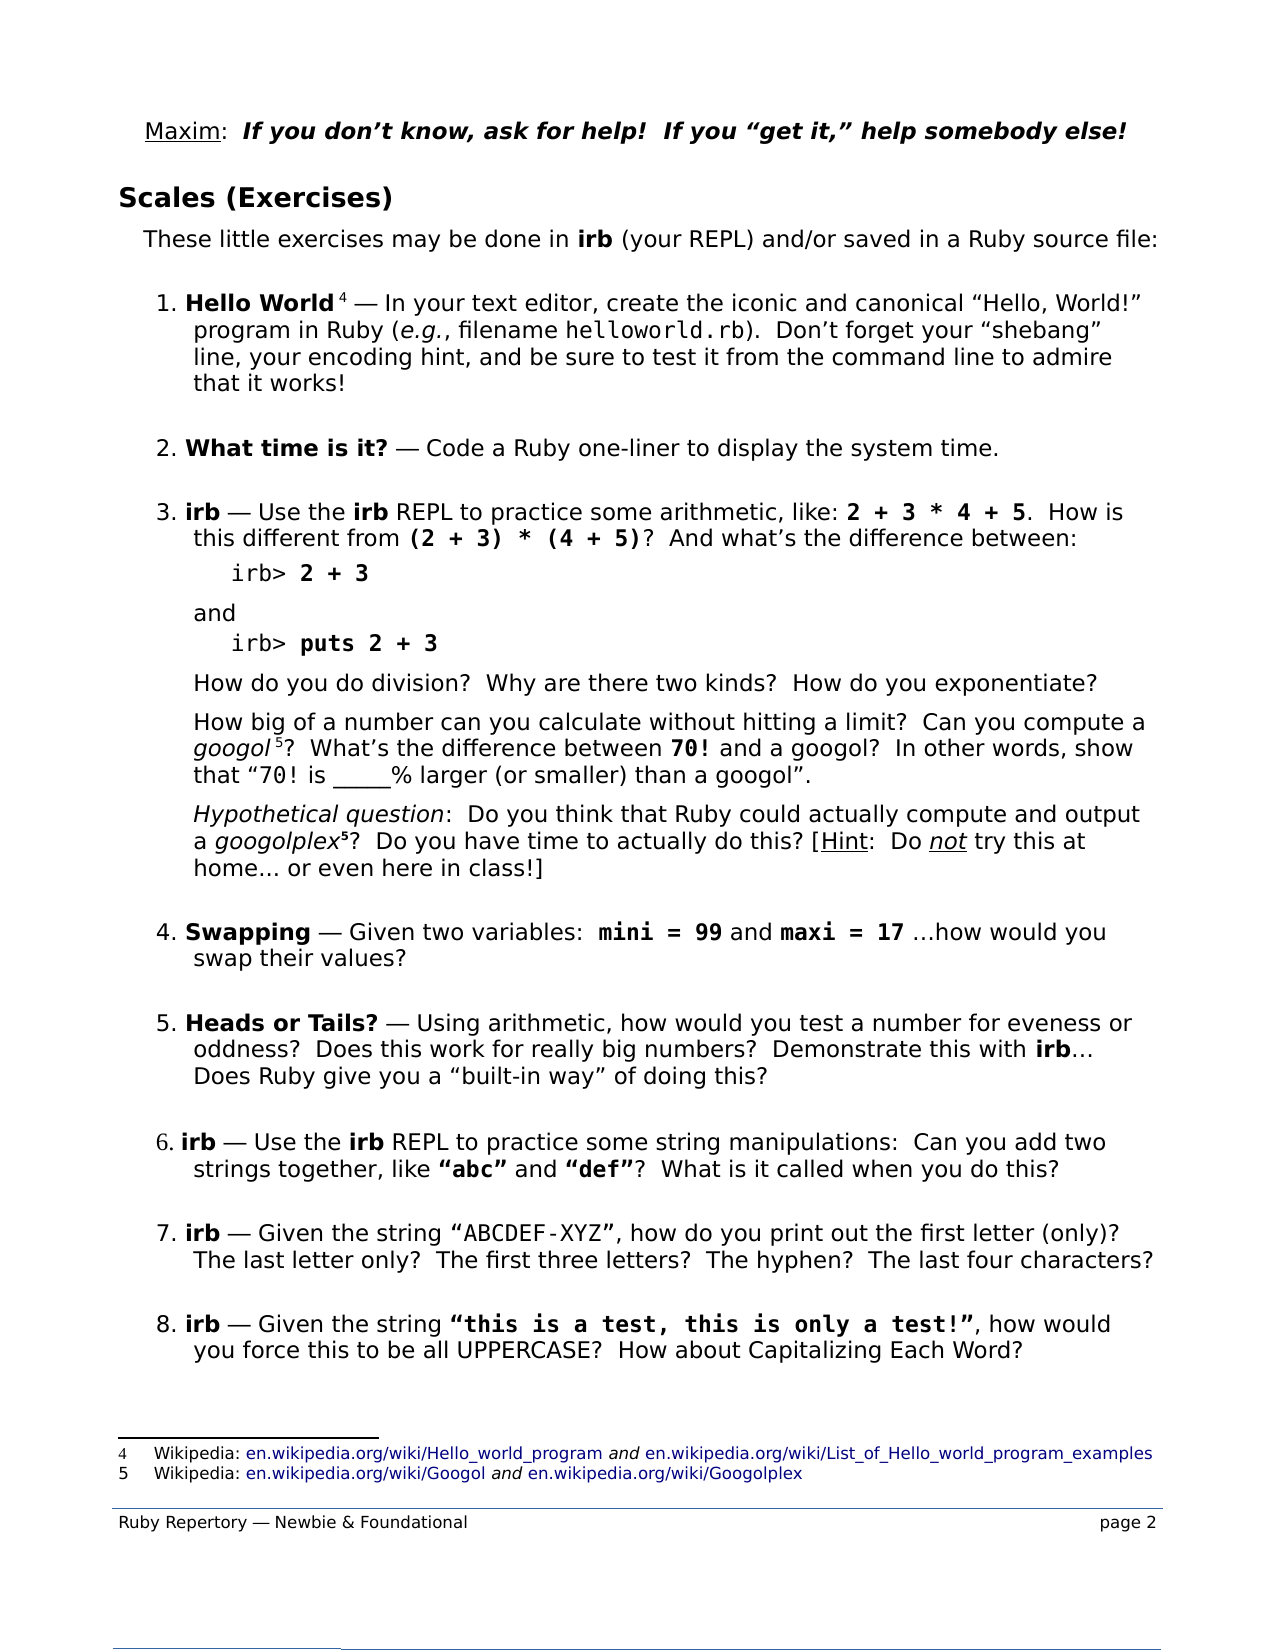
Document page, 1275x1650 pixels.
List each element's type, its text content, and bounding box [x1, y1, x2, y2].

list Swapping ― Given two variables: mini = 99 and maxi = 17 …how would you swap their values? [156, 919, 1157, 972]
text Hypothetical question: Do you think that Ruby could actually compute and output a googolplex5? Do you have time to actually do this? [Hint: Do not try this at home... or even here in class!] [193, 801, 1157, 881]
list irb ― Use the irb REPL to practice some arithmetic, like: 2 + 3 * 4 + 5. How is this different from (2 + 3) * (4 + 5)? And what’s the difference between: [156, 499, 1157, 552]
text These little exercises may be done in irb (your REPL) and/or saved in a Ruby source file: [143, 226, 1182, 253]
list Hello World ― In your text editor, create the iconic and canonical “Hello, World!” program in Ruby (e.g., filename helloworld.rb). Don’t forget your “shebang” line, your encoding hint, and be sure to test it from the command line to admire that it works! [156, 291, 1157, 397]
text Maxim: If you don’t know, ask for help! If you “get it,” help somebody else! [118, 118, 1157, 145]
text irb> puts 2 + 3 [231, 631, 1157, 657]
text How do you do division? Why are there two kinds? How do you exponentiate? [193, 670, 1157, 696]
text How big of a number can you calculate without hitting a limit? Can you compute a googol ? What’s the difference between 70! and a googol? In other words, show that “70! is _____% larger (or smaller) than a googol”. [193, 709, 1157, 789]
list irb ― Use the irb REPL to practice some string manipulations: Can you add two strings together, like “abc” and “def”? What is it called when you do this? [156, 1127, 1157, 1183]
list Heads or Tails? ― Using arithmetic, how would you test a number for eveness or oddness? Does this work for really big numbers? Demonstrate this with irb… Does Ruby give you a “built-in way” of doing this? [156, 1010, 1157, 1090]
list irb ― Given the string “ABCDEF-XYZ”, how do you print out the first letter (only)? The last letter only? The first three letters? The hyphen? The last four characters? [156, 1220, 1157, 1273]
list irb ― Given the string “this is a test, this is only a test!”, how would you force this to be all UPPERCASE? How about Capitalizing Each Word? [156, 1311, 1157, 1364]
text irb> 2 + 3 [231, 561, 1157, 587]
text Scales (Exercises) [118, 182, 1157, 214]
list Wikipedia: en.wikipedia.org/wiki/Hello_world_program and en.wikipedia.org/wiki/List_of_Hello_world_program_examples [118, 1444, 1157, 1464]
text Wikipedia: en.wikipedia.org/wiki/Googol and en.wikipedia.org/wiki/Googolplex [118, 1464, 1157, 1483]
list What time is it? ― Code a Ruby one-liner to display the system time. [156, 435, 1157, 461]
text and [193, 600, 1157, 626]
